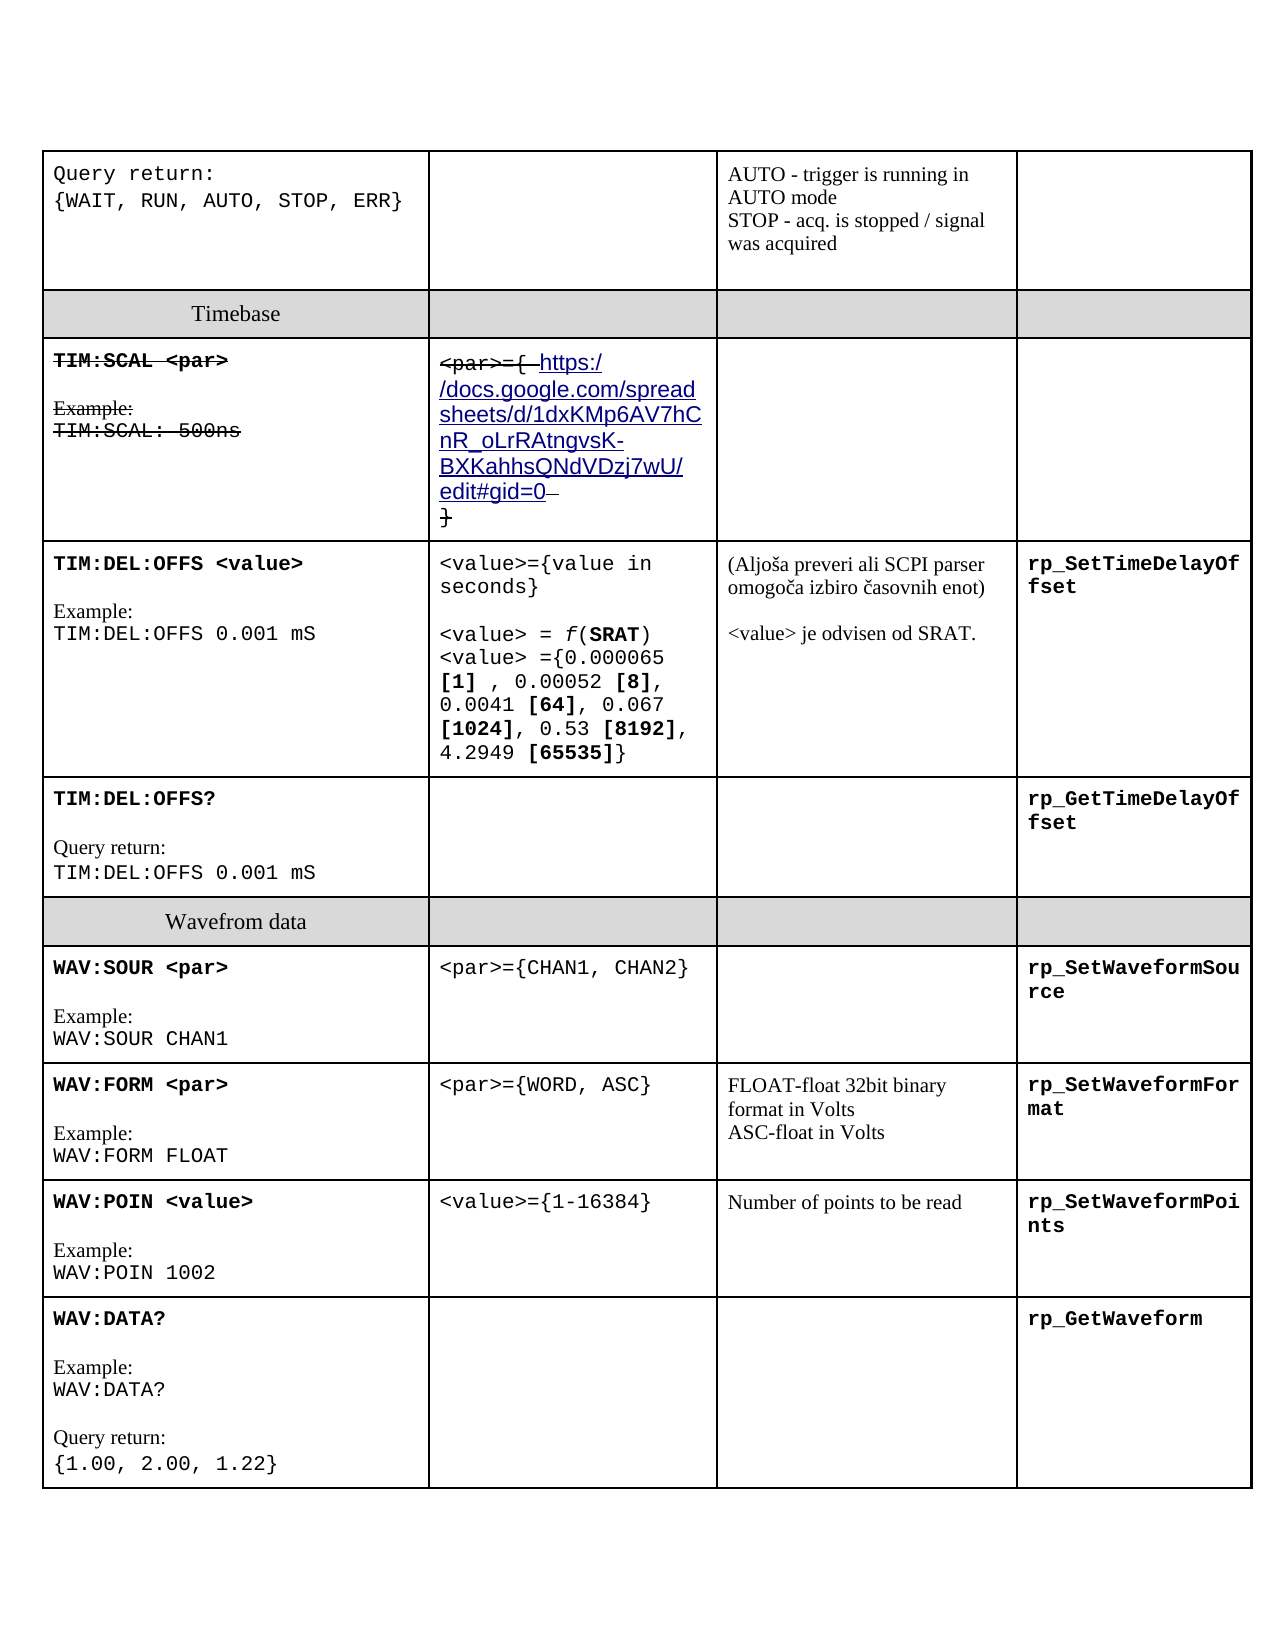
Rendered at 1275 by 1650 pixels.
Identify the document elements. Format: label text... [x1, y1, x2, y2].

table_cell [1018, 291, 1250, 337]
table_cell [718, 778, 1016, 896]
table_cell rp_SetTimeDelayOffset [1018, 542, 1250, 776]
table_cell <value>={1-16384} [430, 1181, 716, 1296]
table_cell TIM:DEL:OFFS? Query return: TIM:DEL:OFFS 0.001 mS [44, 778, 428, 896]
table_cell WAV:SOUR <par> Example: WAV:SOUR CHAN1 [44, 947, 428, 1062]
table_cell rp_SetWaveformSource [1018, 947, 1250, 1062]
table_cell <par>={CHAN1, CHAN2} [430, 947, 716, 1062]
table_cell [718, 898, 1016, 945]
table_cell TIM:DEL:OFFS <value> Example: TIM:DEL:OFFS 0.001 mS [44, 542, 428, 776]
table_cell [718, 1298, 1016, 1487]
table_cell [1018, 152, 1250, 288]
table_cell (Aljoša preveri ali SCPI parser omogoča izbiro časovnih enot) <value> je odvisen od SRAT. [718, 542, 1016, 776]
table_cell [430, 291, 716, 337]
table_cell <value>={value in seconds} <value> = f(SRAT) <value> ={0.000065 [1] , 0.00052 [8], 0.0041 [64], 0.067 [1024], 0.53 [8192], 4.2949 [65535]} [430, 542, 716, 776]
table_cell [718, 947, 1016, 1062]
table_cell [718, 291, 1016, 337]
table_cell WAV:FORM <par> Example: WAV:FORM FLOAT [44, 1064, 428, 1179]
table_cell WAV:DATA? Example: WAV:DATA? Query return: {1.00, 2.00, 1.22} [44, 1298, 428, 1487]
table_cell Query return: {WAIT, RUN, AUTO, STOP, ERR} [44, 152, 428, 288]
table_cell Timebase [44, 291, 428, 337]
table_cell [430, 1298, 716, 1487]
table_cell [430, 778, 716, 896]
table_cell AUTO - trigger is running in AUTO mode STOP - acq. is stopped / signal was acquired [718, 152, 1016, 288]
table_cell rp_SetWaveformFormat [1018, 1064, 1250, 1179]
table_cell rp_GetTimeDelayOffset [1018, 778, 1250, 896]
table_cell [1018, 898, 1250, 945]
table_cell Wavefrom data [44, 898, 428, 945]
table_cell <par>={ https://docs.google.com/spreadsheets/d/1dxKMp6AV7hCnR_oLrRAtngvsK-BXKahhsQNdVDzj7wU/edit#gid=0 } [430, 339, 716, 540]
table_cell Number of points to be read [718, 1181, 1016, 1296]
table_cell [1018, 339, 1250, 540]
table_cell FLOAT-float 32bit binary format in Volts ASC-float in Volts [718, 1064, 1016, 1179]
table_cell TIM:SCAL <par> Example: TIM:SCAL: 500ns [44, 339, 428, 540]
table_cell WAV:POIN <value> Example: WAV:POIN 1002 [44, 1181, 428, 1296]
table_cell [430, 152, 716, 288]
table_cell [718, 339, 1016, 540]
table_cell rp_SetWaveformPoints [1018, 1181, 1250, 1296]
table_cell rp_GetWaveform [1018, 1298, 1250, 1487]
table_cell [430, 898, 716, 945]
table_cell <par>={WORD, ASC} [430, 1064, 716, 1179]
